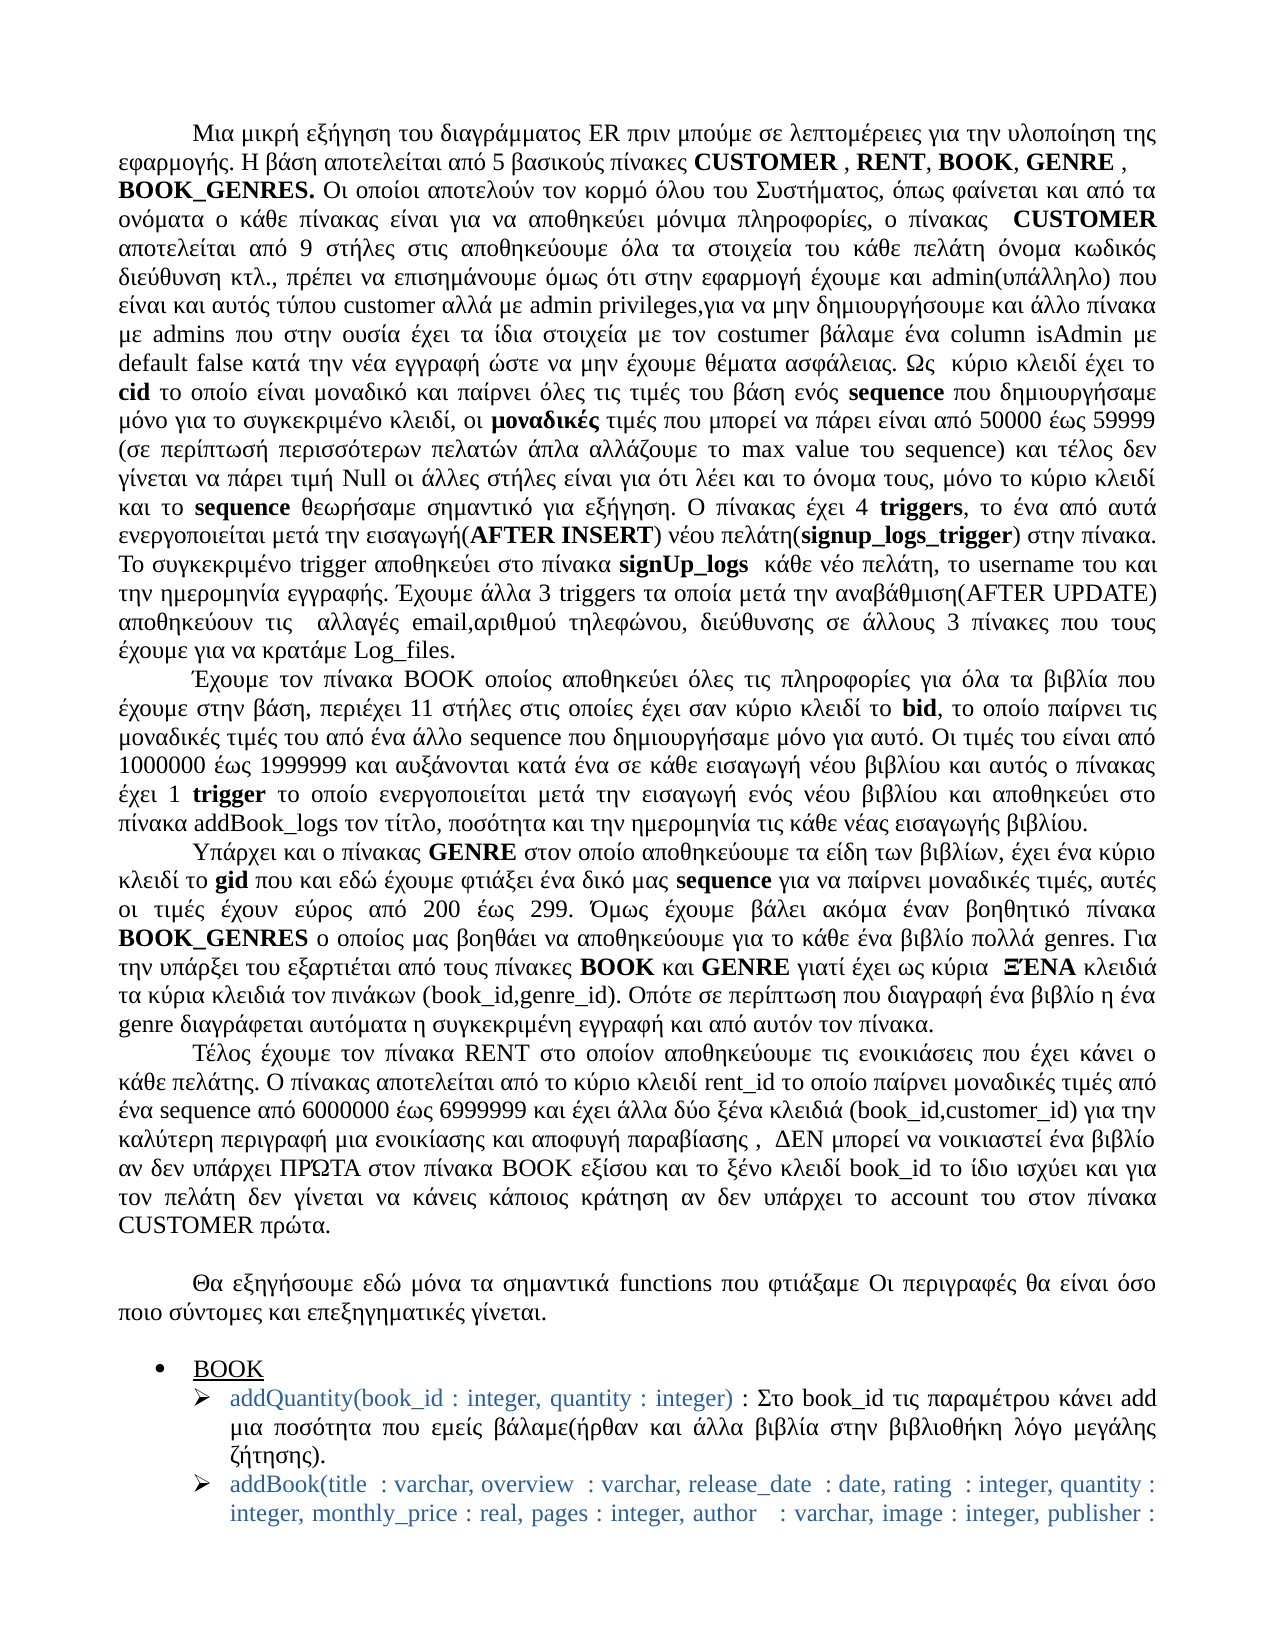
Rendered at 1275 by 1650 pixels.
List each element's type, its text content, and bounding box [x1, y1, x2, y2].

list addQuantity(book_id : integer, quantity : integer) : Στο book_id τις παραμέτρου κάνει add μια ποσότητα που εμείς βάλαμε(ήρθαν και άλλα βιβλία στην βιβλιοθήκη λόγο μεγάλης ζήτησης). [192, 1383, 1157, 1469]
text Θα εξηγήσουμε εδώ μόνα τα σημαντικά functions που φτιάξαμε Οι περιγραφές θα είναι όσο ποιο σύντομες και επεξηγηματικές γίνεται. [118, 1268, 1157, 1326]
list BOOK [156, 1354, 1157, 1383]
text Έχουμε τον πίνακα BOOK οποίος αποθηκεύει όλες τις πληροφορίες για όλα τα βιβλία που έχουμε στην βάση, περιέχει 11 στήλες στις οποίες έχει σαν κύριο κλειδί το bid, το οποίο παίρνει τις μοναδικές τιμές του από ένα άλλο sequence που δημιουργήσαμε μόνο για αυτό. Οι τιμές του είναι από 1000000 έως 1999999 και αυξάνονται κατά ένα σε κάθε εισαγωγή νέου βιβλίου και αυτός ο πίνακας έχει 1 trigger το οποίο ενεργοποιείται μετά την εισαγωγή ενός νέου βιβλίου και αποθηκεύει στο πίνακα addBook_logs τον τίτλο, ποσότητα και την ημερομηνία τις κάθε νέας εισαγωγής βιβλίου. [118, 664, 1157, 837]
text Υπάρχει και ο πίνακας GENRE στον οποίο αποθηκεύουμε τα είδη των βιβλίων, έχει ένα κύριο κλειδί το gid που και εδώ έχουμε φτιάξει ένα δικό μας sequence για να παίρνει μοναδικές τιμές, αυτές οι τιμές έχουν εύρος από 200 έως 299. Όμως έχουμε βάλει ακόμα έναν βοηθητικό πίνακα BOOK_GENRES ο οποίος μας βοηθάει να αποθηκεύουμε για το κάθε ένα βιβλίο πολλά genres. Για την υπάρξει του εξαρτιέται από τους πίνακες BOOK και GENRE γιατί έχει ως κύρια ΞΈΝΑ κλειδιά τα κύρια κλειδιά τον πινάκων (book_id,genre_id). Οπότε σε περίπτωση που διαγραφή ένα βιβλίο η ένα genre διαγράφεται αυτόματα η συγκεκριμένη εγγραφή και από αυτόν τον πίνακα. [118, 837, 1157, 1038]
list addBook(title : varchar, overview : varchar, release_date : date, rating : integer, quantity : integer, monthly_price : real, pages : integer, author : varchar, image : integer, publisher : [192, 1469, 1157, 1527]
text BOOK_GENRES. Οι οποίοι αποτελούν τον κορμό όλου του Συστήματος, όπως φαίνεται και από τα ονόματα ο κάθε πίνακας είναι για να αποθηκεύει μόνιμα πληροφορίες, ο πίνακας CUSTOMER αποτελείται από 9 στήλες στις αποθηκεύουμε όλα τα στοιχεία του κάθε πελάτη όνομα κωδικός διεύθυνση κτλ., πρέπει να επισημάνουμε όμως ότι στην εφαρμογή έχουμε και admin(υπάλληλο) που είναι και αυτός τύπου customer αλλά με admin privileges,για να μην δημιουργήσουμε και άλλο πίνακα με admins που στην ουσία έχει τα ίδια στοιχεία με τον costumer βάλαμε ένα column isAdmin με default false κατά την νέα εγγραφή ώστε να μην έχουμε θέματα ασφάλειας. Ως κύριο κλειδί έχει το cid το οποίο είναι μοναδικό και παίρνει όλες τις τιμές του βάση ενός sequence που δημιουργήσαμε μόνο για το συγκεκριμένο κλειδί, οι μοναδικές τιμές που μπορεί να πάρει είναι από 50000 έως 59999 (σε περίπτωσή περισσότερων πελατών άπλα αλλάζουμε το max value του sequence) και τέλος δεν γίνεται να πάρει τιμή Null οι άλλες στήλες είναι για ότι λέει και το όνομα τους, μόνο το κύριο κλειδί και το sequence θεωρήσαμε σημαντικό για εξήγηση. Ο πίνακας έχει 4 triggers, το ένα από αυτά ενεργοποιείται μετά την εισαγωγή(AFTER INSERT) νέου πελάτη(signup_logs_trigger) στην πίνακα. Το συγκεκριμένο trigger αποθηκεύει στο πίνακα signUp_logs κάθε νέο πελάτη, το username του και την ημερομηνία εγγραφής. Έχουμε άλλα 3 triggers τα οποία μετά την αναβάθμιση(AFTER UPDATE) αποθηκεύουν τις αλλαγές email,αριθμού τηλεφώνου, διεύθυνσης σε άλλους 3 πίνακες που τους έχουμε για να κρατάμε Log_files. [118, 176, 1157, 664]
text Μια μικρή εξήγηση του διαγράμματος ER πριν μπούμε σε λεπτομέρειες για την υλοποίηση της εφαρμογής. Η βάση αποτελείται από 5 βασικούς πίνακες CUSTOMER , RENT, BOOK, GENRE , [118, 118, 1157, 176]
text Τέλος έχουμε τον πίνακα RENT στο οποίον αποθηκεύουμε τις ενοικιάσεις που έχει κάνει ο κάθε πελάτης. Ο πίνακας αποτελείται από το κύριο κλειδί rent_id το οποίο παίρνει μοναδικές τιμές από ένα sequence από 6000000 έως 6999999 και έχει άλλα δύο ξένα κλειδιά (book_id,customer_id) για την καλύτερη περιγραφή μια ενοικίασης και αποφυγή παραβίασης , ΔΕΝ μπορεί να νοικιαστεί ένα βιβλίο αν δεν υπάρχει ΠΡΏΤΑ στον πίνακα BOOK εξίσου και το ξένο κλειδί book_id το ίδιο ισχύει και για τον πελάτη δεν γίνεται να κάνεις κάποιος κράτηση αν δεν υπάρχει το account του στον πίνακα CUSTOMER πρώτα. [118, 1038, 1157, 1239]
